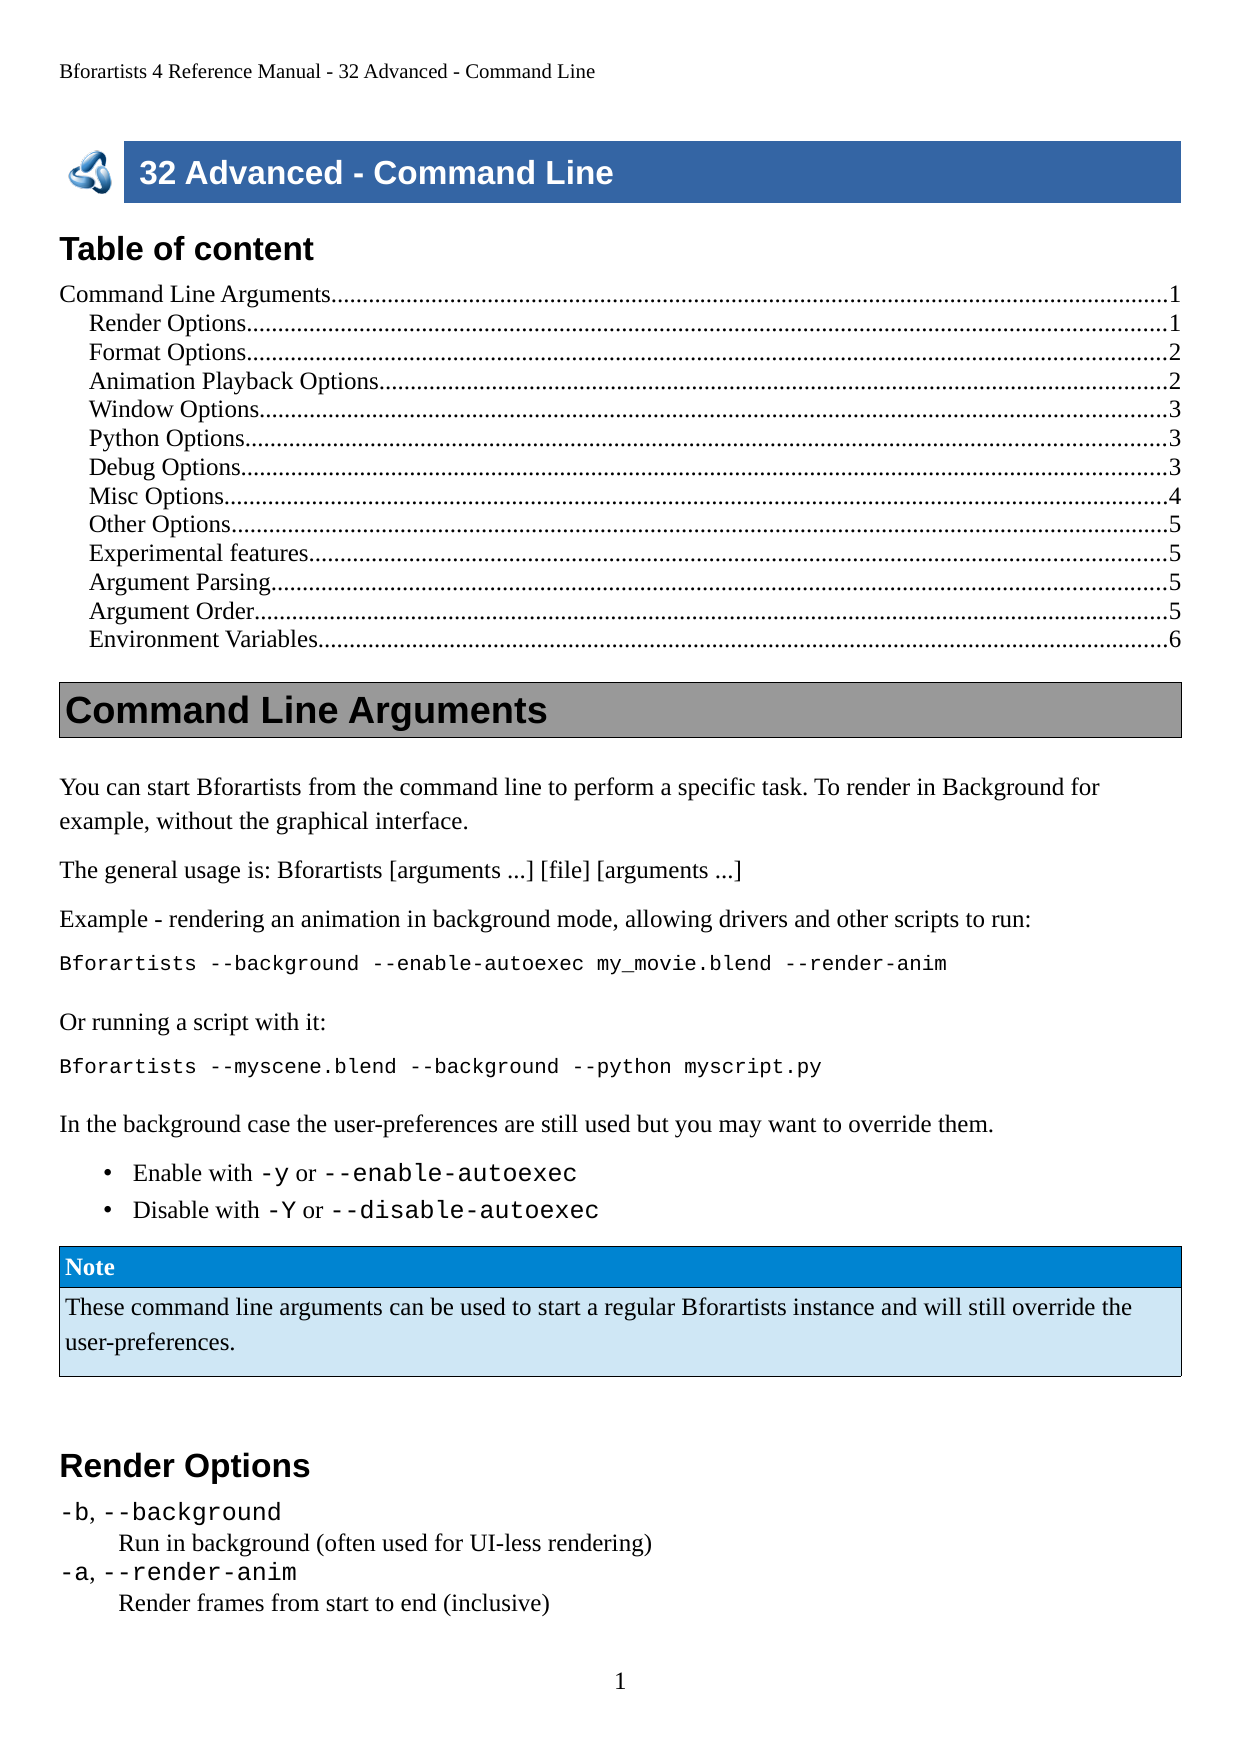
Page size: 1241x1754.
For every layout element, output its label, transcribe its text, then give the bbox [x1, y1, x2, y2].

table_header 32 Advanced - Command Line [124, 141, 1181, 203]
table_cell These command line arguments can be used to start a regular Bforartists instance and will still override the user-preferences. [60, 1288, 1181, 1376]
subtitle Render Options [59, 1446, 1181, 1485]
text In the background case the user-preferences are still used but you may want to override them. [59, 1109, 1181, 1137]
text Python Options 3 [88, 423, 1181, 452]
text Render Options 1 [88, 308, 1181, 337]
subtitle Table of content [59, 228, 1181, 267]
text Environment Variables 6 [88, 624, 1181, 653]
text Debug Options 3 [88, 452, 1181, 481]
text Bforartists --background --enable-autoexec my_movie.blend --render-anim [59, 953, 1181, 977]
text Bforartists --myscene.blend --background --python myscript.py [59, 1056, 1181, 1079]
text Example - rendering an animation in background mode, allowing drivers and other scripts to run: [59, 904, 1181, 933]
text The general usage is: Bforartists [arguments ...] [file] [arguments ...] [59, 855, 1181, 884]
table_header [59, 141, 124, 203]
text Format Options 2 [88, 337, 1181, 366]
text Argument Order 5 [88, 596, 1181, 624]
list Disable with -Y or --disable-autoexec [103, 1195, 1181, 1226]
text Argument Parsing 5 [88, 567, 1181, 596]
table_header Command Line Arguments [60, 683, 1181, 737]
text Experimental features 5 [88, 538, 1181, 567]
text Command Line Arguments 1 [59, 279, 1181, 308]
picture [65, 147, 114, 197]
list Enable with -y or --enable-autoexec [103, 1158, 1181, 1189]
table_header Note [60, 1247, 1181, 1287]
list Render frames from start to end (inclusive) [118, 1588, 1181, 1616]
text You can start Bforartists from the command line to perform a specific task. To render in Background for example, without the graphical interface. [59, 772, 1181, 835]
text Or running a script with it: [59, 1007, 1181, 1035]
text Window Options 3 [88, 394, 1181, 423]
text Animation Playback Options 2 [88, 366, 1181, 394]
list Run in background (often used for UI-less rendering) [118, 1528, 1181, 1557]
subtitle -b, --background [59, 1497, 1181, 1528]
subtitle -a, --render-anim [59, 1557, 1181, 1588]
text Other Options 5 [88, 509, 1181, 538]
text Misc Options 4 [88, 481, 1181, 509]
